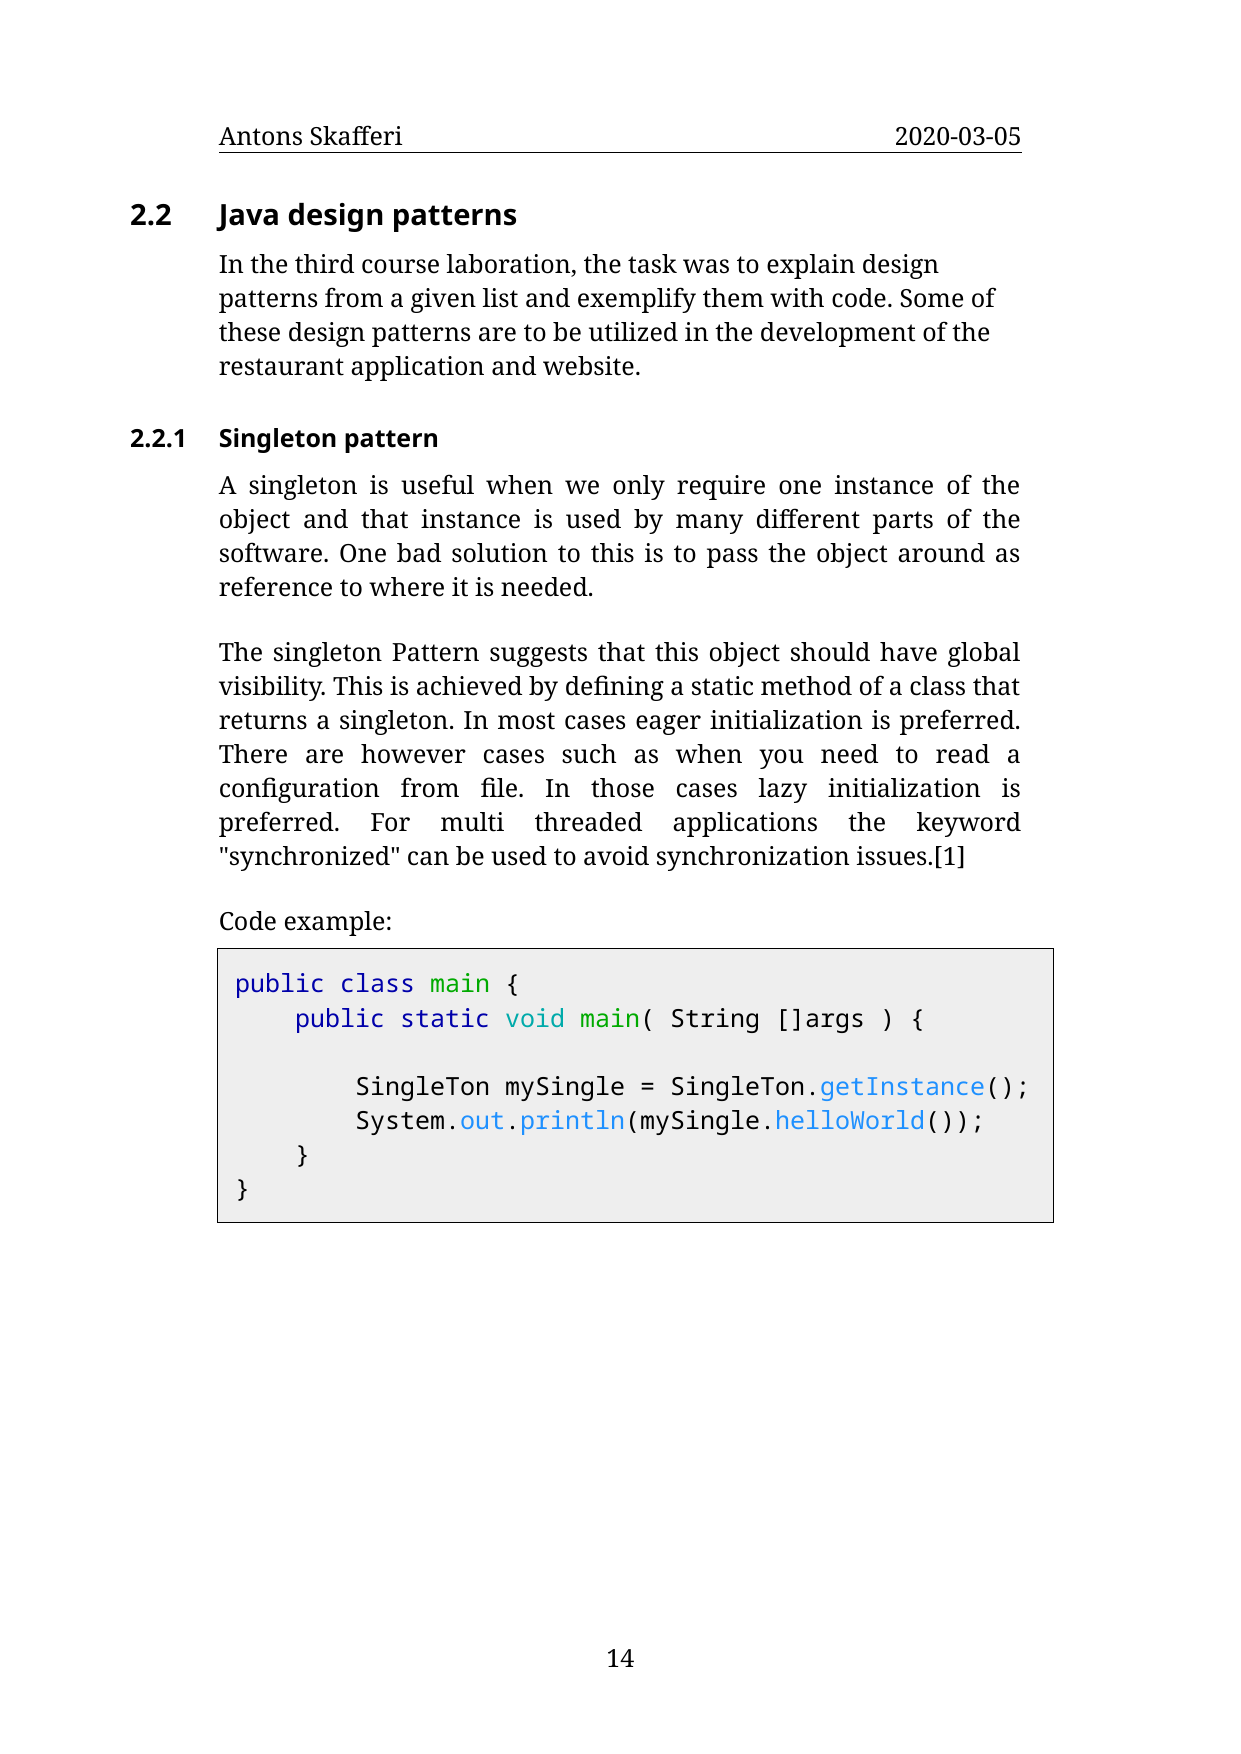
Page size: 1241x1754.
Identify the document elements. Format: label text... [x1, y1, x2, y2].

text Code example: [218, 903, 1022, 938]
text In the third course laboration, the task was to explain design patterns from a given list and exemplify them with code. Some of these design patterns are to be utilized in the development of the restaurant application and website. [218, 247, 1022, 383]
subtitle Singleton pattern [130, 420, 1022, 454]
text A singleton is useful when we only require one instance of the object and that instance is used by many different parts of the software. One bad solution to this is to pass the object around as reference to where it is needed. [218, 467, 1022, 604]
text The singleton Pattern suggests that this object should have global visibility. This is achieved by defining a static method of a class that returns a singleton. In most cases eager initialization is preferred. There are however cases such as when you need to read a configuration from file. In those cases lazy initialization is preferred. For multi threaded applications the keyword "synchronized" can be used to avoid synchronization issues.[1] [218, 634, 1022, 873]
subtitle Java design patterns [130, 194, 1022, 234]
